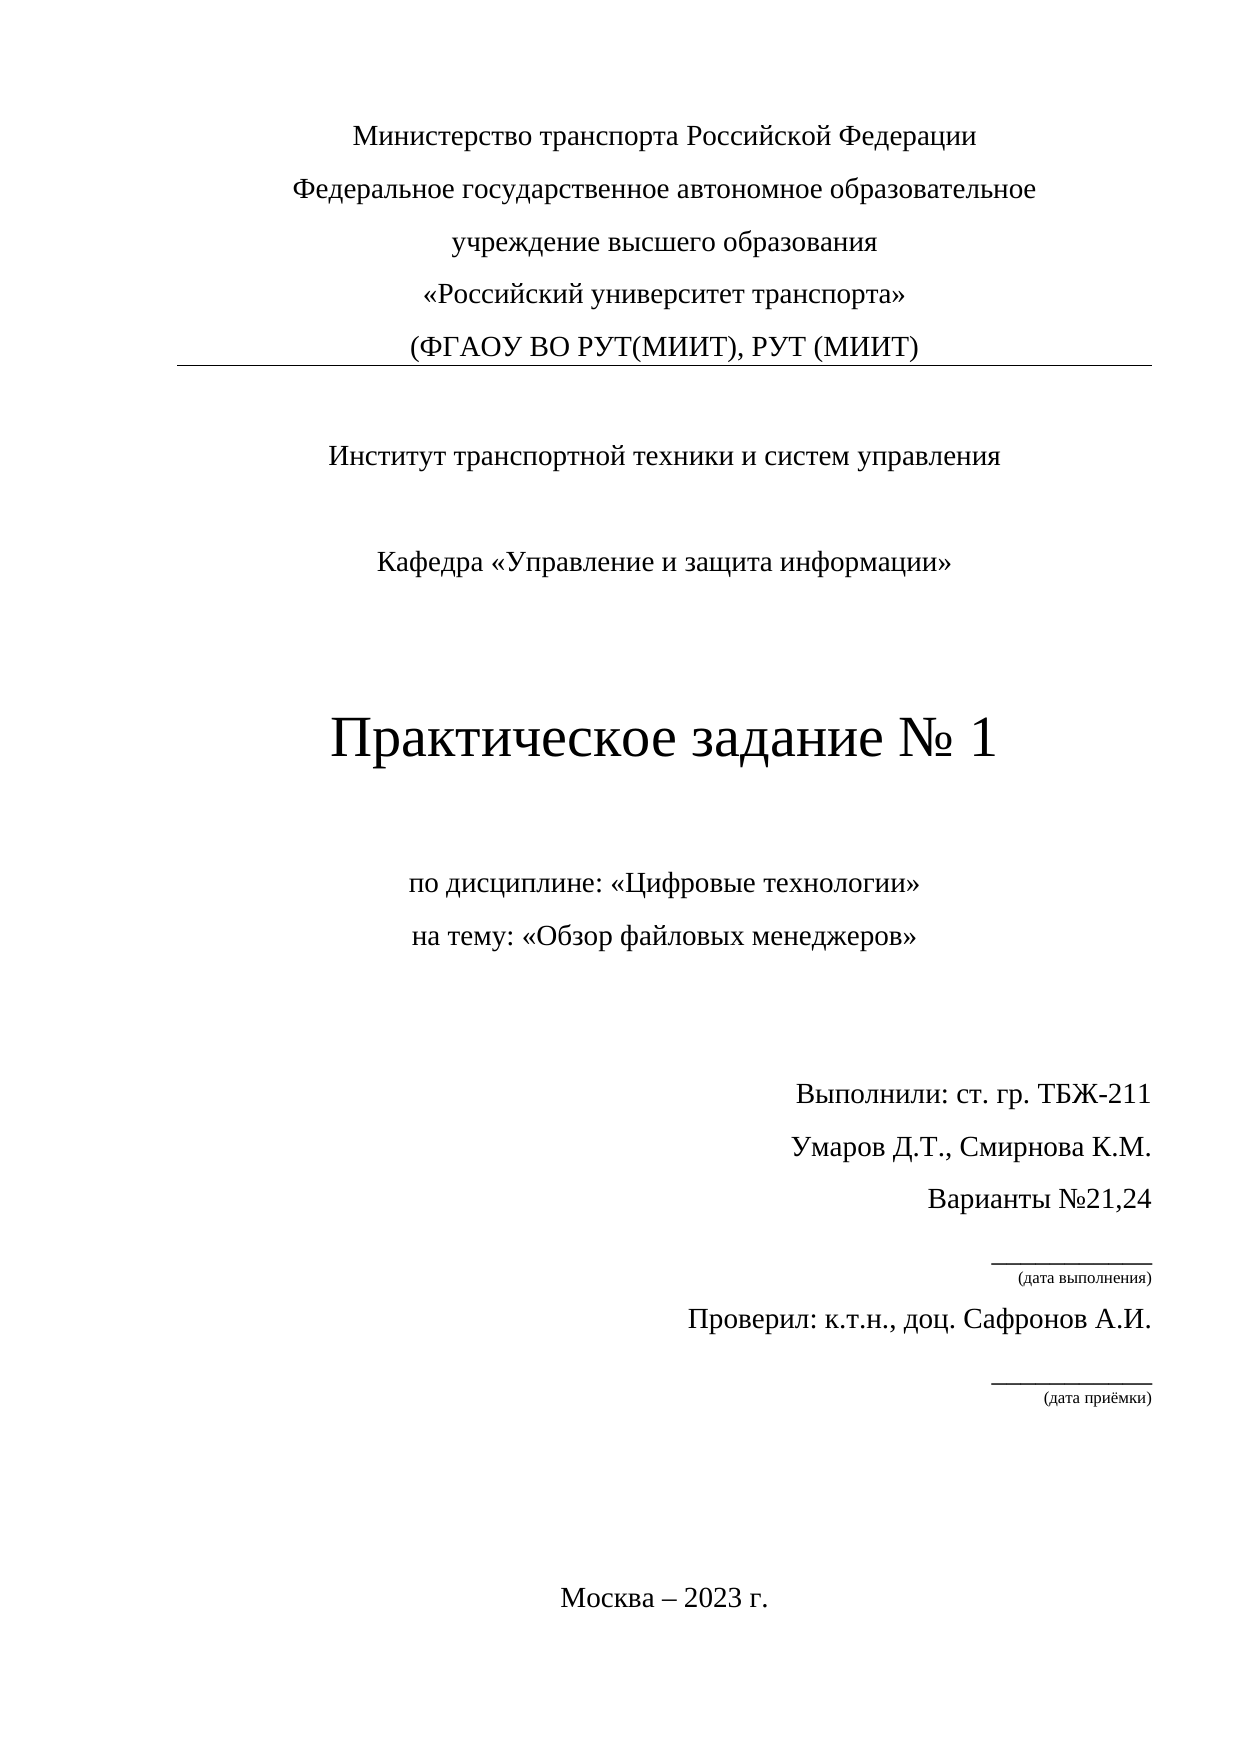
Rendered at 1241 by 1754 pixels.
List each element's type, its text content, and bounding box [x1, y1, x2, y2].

text (дата приёмки) [753, 1388, 1152, 1421]
text ___________ [753, 1234, 1152, 1268]
text Варианты №21,24 [753, 1182, 1152, 1215]
text «Российский университет транспорта» [177, 277, 1152, 310]
text Министерство транспорта Российской Федерации [177, 118, 1152, 152]
text Федеральное государственное автономное образовательное [177, 171, 1152, 204]
text учреждение высшего образования [177, 224, 1152, 257]
text на тему: «Обзор файловых менеджеров» [177, 918, 1152, 951]
text Умаров Д.Т., Смирнова К.М. [753, 1129, 1152, 1162]
text по дисциплине: «Цифровые технологии» [177, 865, 1152, 898]
text Москва – 2023 г. [177, 1580, 1152, 1613]
text Кафедра «Управление и защита информации» [177, 544, 1152, 577]
text ___________ [753, 1354, 1152, 1388]
text Институт транспортной техники и систем управления [177, 438, 1152, 472]
text Выполнили: ст. гр. ТБЖ-211 [679, 1076, 1152, 1109]
text Практическое задание № 1 [177, 702, 1152, 769]
text (ФГАОУ ВО РУТ(МИИТ), РУТ (МИИТ) [177, 329, 1152, 365]
text (дата выполнения) [753, 1268, 1152, 1302]
text Проверил: к.т.н., доц. Сафронов А.И. [679, 1302, 1152, 1335]
